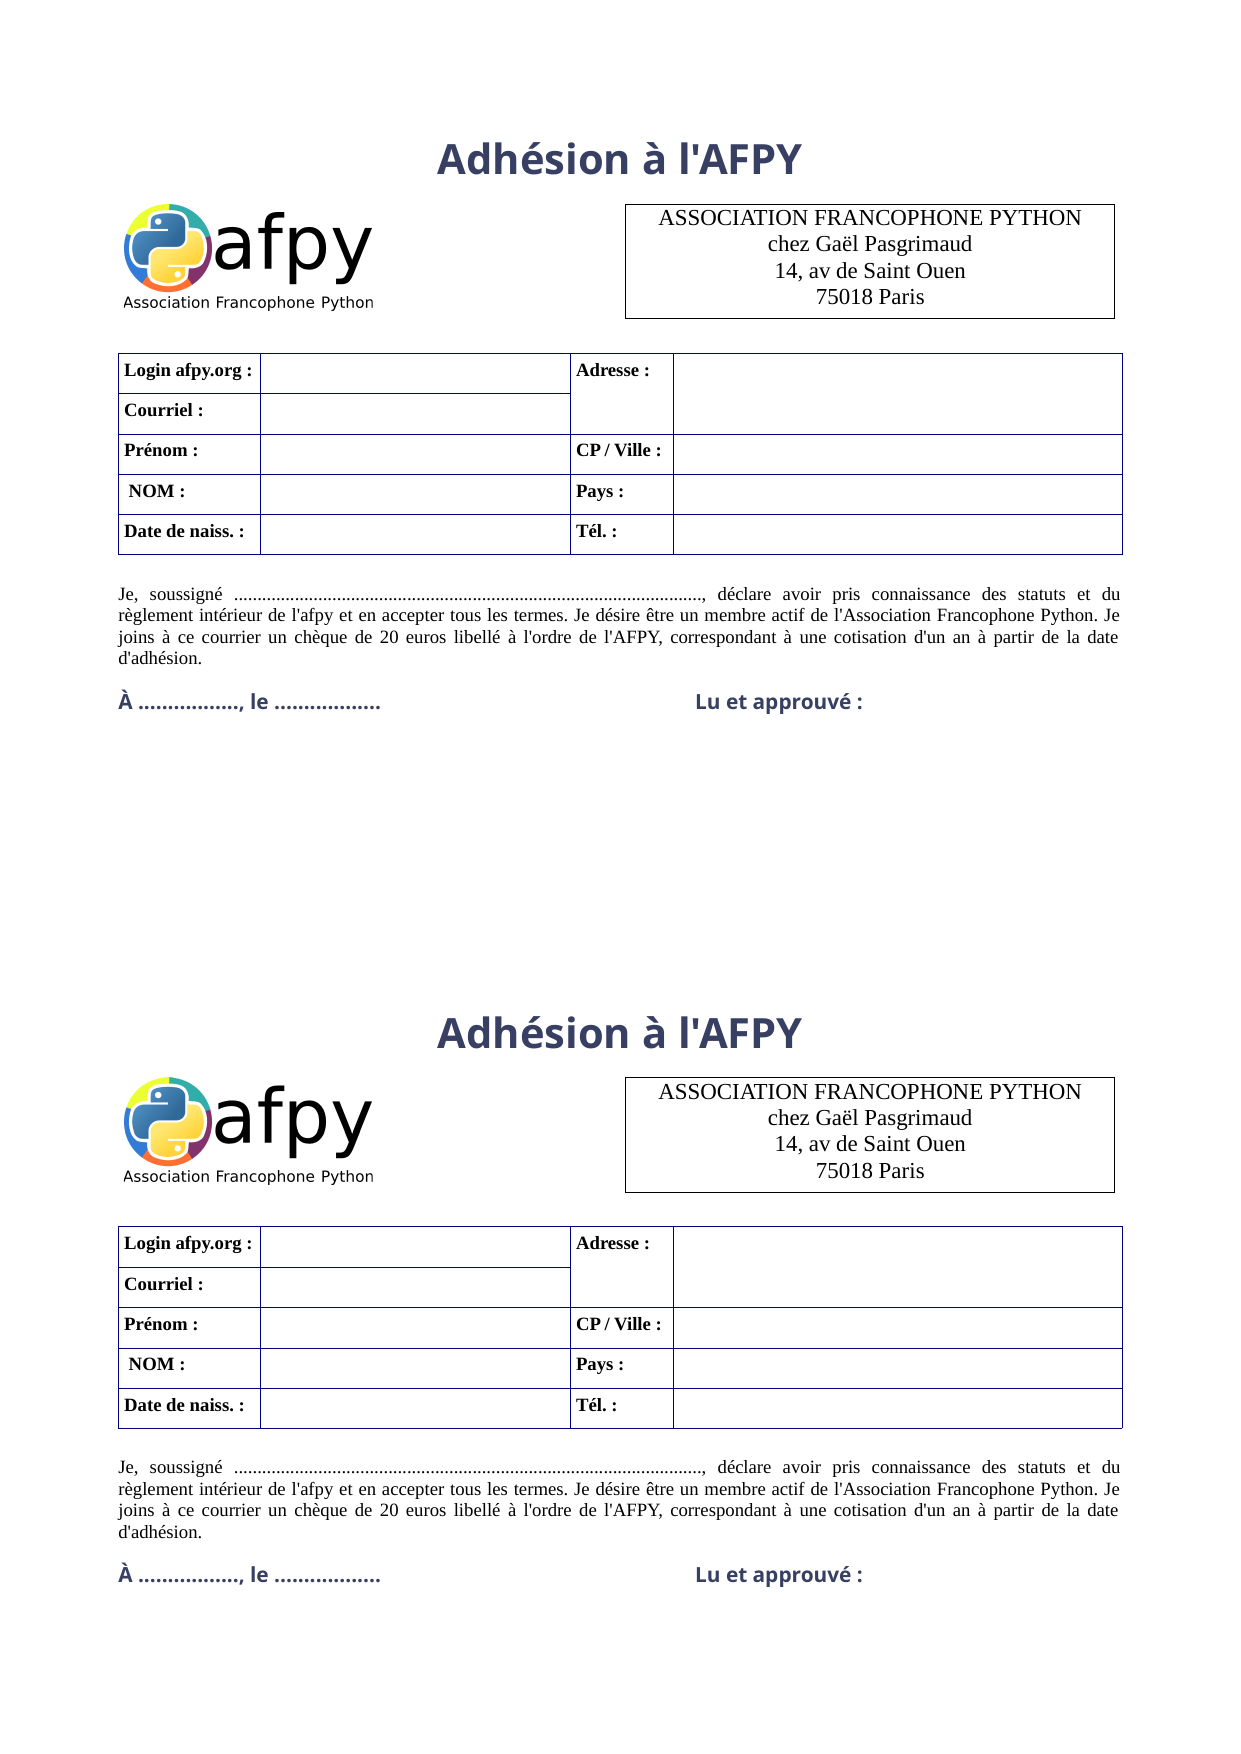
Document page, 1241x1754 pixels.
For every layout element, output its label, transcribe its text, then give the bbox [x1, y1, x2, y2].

table_cell [261, 1389, 570, 1428]
table_cell Tél. : [571, 1389, 673, 1428]
table_cell [261, 1308, 570, 1347]
table_header [261, 354, 570, 393]
table_cell CP / Ville : [571, 1308, 673, 1347]
table_header Login afpy.org : [119, 1227, 260, 1267]
table_cell [674, 1308, 1122, 1347]
table_cell [261, 515, 570, 554]
table_cell [674, 1349, 1122, 1388]
table_header Adresse : [571, 354, 673, 433]
table_cell [261, 1349, 570, 1388]
table_header [674, 1227, 1122, 1307]
table_header [118, 199, 620, 325]
text Adhésion à l'AFPY [118, 1003, 1122, 1060]
text Adhésion à l'AFPY [118, 130, 1122, 187]
table_cell Pays : [571, 475, 673, 514]
table_cell Tél. : [571, 515, 673, 554]
text À ................., le .................. Lu et approuvé : [118, 1561, 1122, 1589]
table_cell [674, 1389, 1122, 1428]
table_cell [674, 475, 1122, 514]
table_cell [261, 394, 570, 433]
table_cell [261, 475, 570, 514]
table_cell NOM : [119, 475, 260, 514]
table_cell Date de naiss. : [119, 1389, 260, 1428]
table_cell Courriel : [119, 1268, 260, 1307]
picture [123, 204, 373, 311]
table_cell [261, 1268, 570, 1307]
table_header [261, 1227, 570, 1267]
picture [123, 1077, 373, 1185]
table_header [620, 199, 1122, 325]
text Je, soussigné ...................................................................................................., déclare avoir pris connaissance des statuts et du règlement intérieur de l'afpy et en accepter tous les termes. Je désire être un membre actif de l'Association Francophone Python. Je joins à ce courrier un chèque de 20 euros libellé à l'ordre de l'AFPY, correspondant à une cotisation d'un an à partir de la date d'adhésion. [118, 582, 1122, 669]
table_header [674, 354, 1122, 433]
table_cell Prénom : [119, 435, 260, 474]
table_header Adresse : [571, 1227, 673, 1307]
table_cell [674, 515, 1122, 554]
table_cell Date de naiss. : [119, 515, 260, 554]
table_header Login afpy.org : [119, 354, 260, 393]
table_cell NOM : [119, 1349, 260, 1388]
table_cell [261, 435, 570, 474]
table_cell Pays : [571, 1349, 673, 1388]
table_cell [674, 435, 1122, 474]
text À ................., le .................. Lu et approuvé : [118, 687, 1122, 715]
table_header [620, 1072, 1122, 1198]
table_cell CP / Ville : [571, 435, 673, 474]
text Je, soussigné ...................................................................................................., déclare avoir pris connaissance des statuts et du règlement intérieur de l'afpy et en accepter tous les termes. Je désire être un membre actif de l'Association Francophone Python. Je joins à ce courrier un chèque de 20 euros libellé à l'ordre de l'AFPY, correspondant à une cotisation d'un an à partir de la date d'adhésion. [118, 1456, 1122, 1542]
table_header [118, 1072, 620, 1198]
table_cell Courriel : [119, 394, 260, 433]
table_cell Prénom : [119, 1308, 260, 1347]
